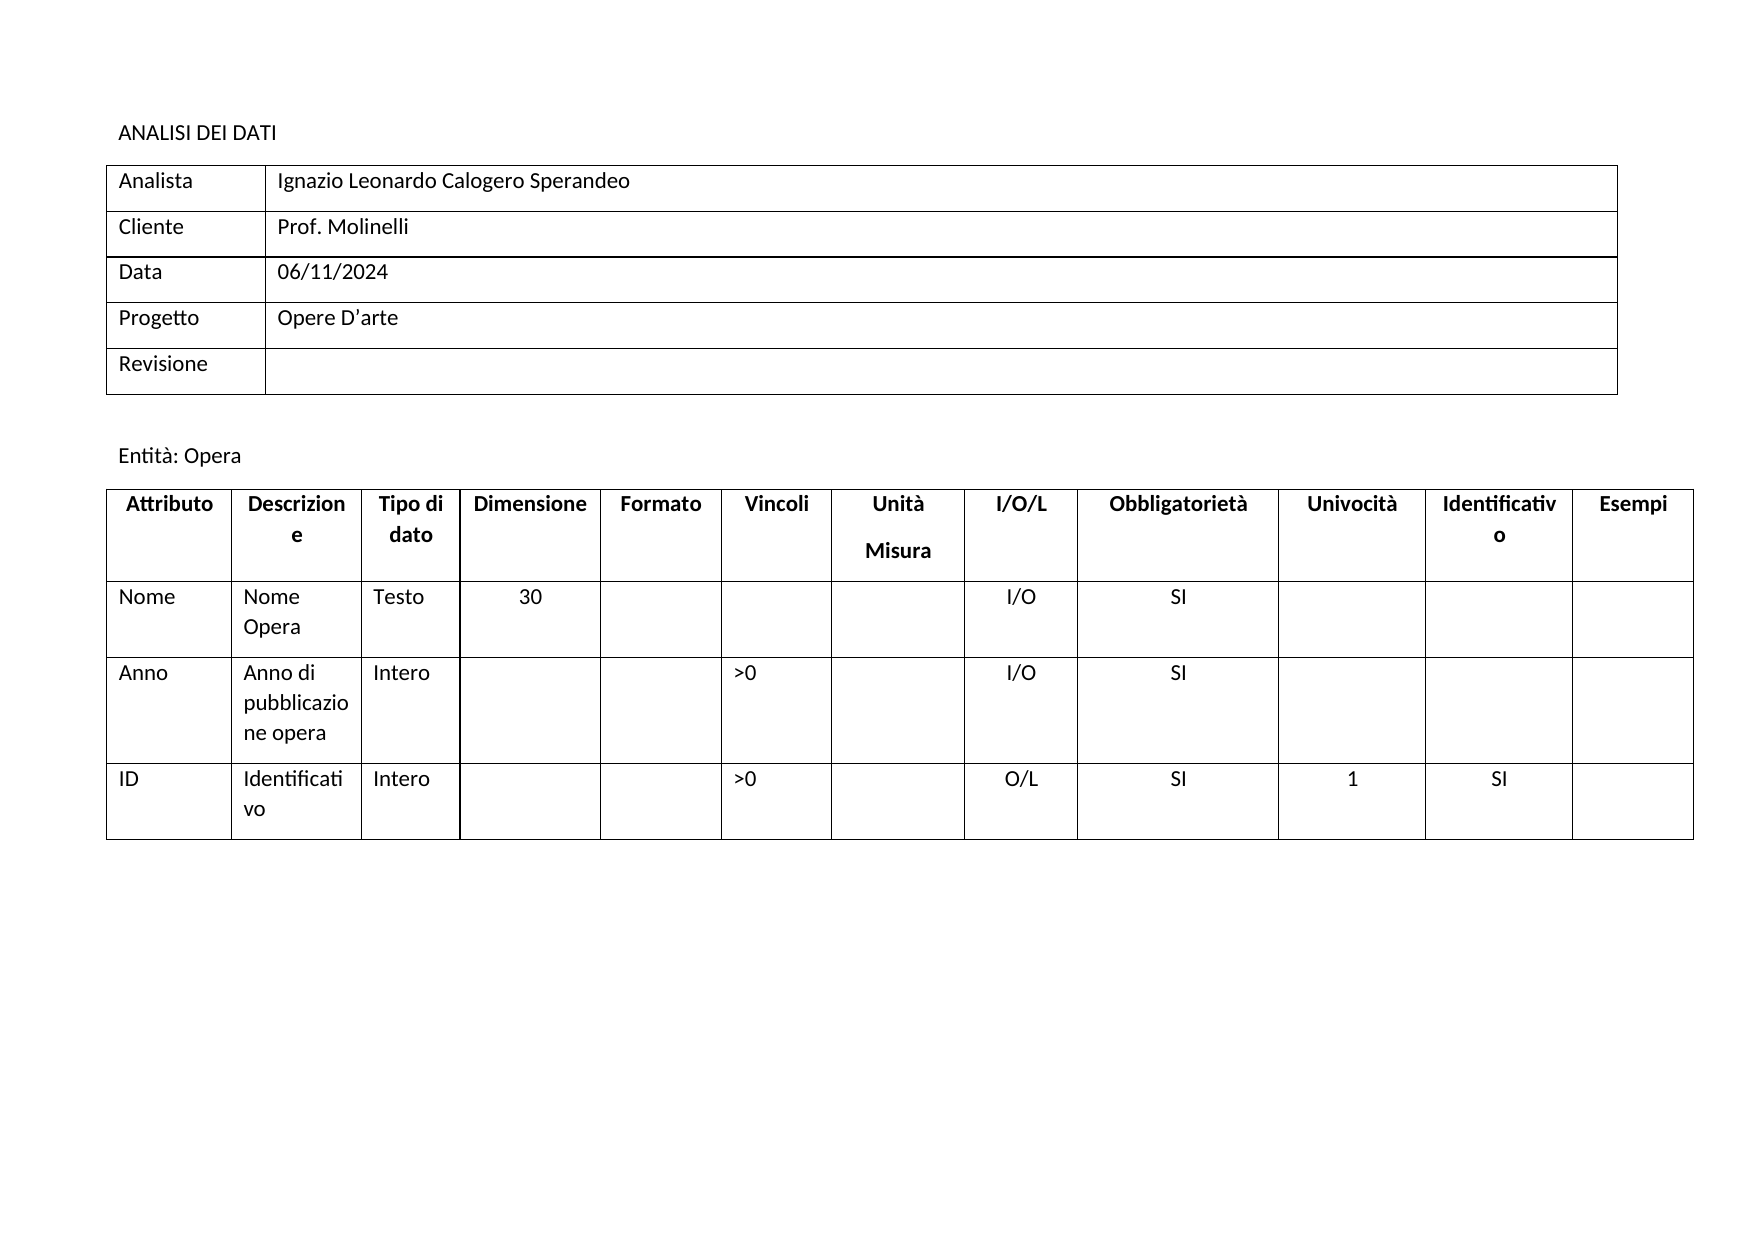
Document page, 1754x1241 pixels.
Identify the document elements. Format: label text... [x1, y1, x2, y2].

text ANALISI DEI DATI [118, 118, 1606, 146]
table_cell Prof. Molinelli [266, 212, 1617, 256]
table_header Ignazio Leonardo Calogero Sperandeo [266, 166, 1617, 211]
table_cell 06/11/2024 [266, 258, 1617, 302]
table_cell Progetto [107, 303, 265, 348]
table_cell [601, 582, 721, 657]
table_cell Nome [107, 582, 231, 657]
table_cell SI [1078, 658, 1278, 763]
table_cell 1 [1279, 764, 1425, 839]
table_cell >0 [722, 764, 831, 839]
table_header Dimensione [461, 490, 600, 581]
table_cell [832, 764, 964, 839]
table_cell [1426, 658, 1572, 763]
table_cell Identificativo [232, 764, 361, 839]
table_header Esempi [1573, 490, 1693, 581]
table_cell [1573, 658, 1693, 763]
table_cell [1573, 582, 1693, 657]
table_header Descrizione [232, 490, 361, 581]
table_cell ID [107, 764, 231, 839]
table_cell [1279, 658, 1425, 763]
table_cell [266, 349, 1617, 394]
table_header Obbligatorietà [1078, 490, 1278, 581]
table_cell Opere D’arte [266, 303, 1617, 348]
table_cell Intero [362, 658, 459, 763]
table_cell SI [1078, 582, 1278, 657]
table_cell Nome Opera [232, 582, 361, 657]
table_cell O/L [965, 764, 1077, 839]
table_cell [722, 582, 831, 657]
table_header Unità Misura [832, 490, 964, 581]
table_cell I/O [965, 582, 1077, 657]
table_header I/O/L [965, 490, 1077, 581]
table_cell [601, 658, 721, 763]
table_cell Cliente [107, 212, 265, 256]
table_cell Anno di pubblicazione opera [232, 658, 361, 763]
table_header Identificativo [1426, 490, 1572, 581]
table_cell >0 [722, 658, 831, 763]
table_cell SI [1426, 764, 1572, 839]
table_header Formato [601, 490, 721, 581]
table_cell Anno [107, 658, 231, 763]
table_header Tipo di dato [362, 490, 459, 581]
table_cell [1573, 764, 1693, 839]
table_header Vincoli [722, 490, 831, 581]
table_cell [1279, 582, 1425, 657]
table_cell [832, 582, 964, 657]
table_cell Intero [362, 764, 459, 839]
table_cell [1426, 582, 1572, 657]
table_cell SI [1078, 764, 1278, 839]
table_header Analista [107, 166, 265, 211]
table_cell [832, 658, 964, 763]
table_cell I/O [965, 658, 1077, 763]
table_cell [461, 658, 600, 763]
table_cell Data [107, 258, 265, 302]
table_cell [461, 764, 600, 839]
table_cell 30 [461, 582, 600, 657]
table_cell Testo [362, 582, 459, 657]
table_cell Revisione [107, 349, 265, 394]
table_header Attributo [107, 490, 231, 581]
table_header Univocità [1279, 490, 1425, 581]
table_cell [601, 764, 721, 839]
text Entità: Opera [118, 442, 1606, 469]
